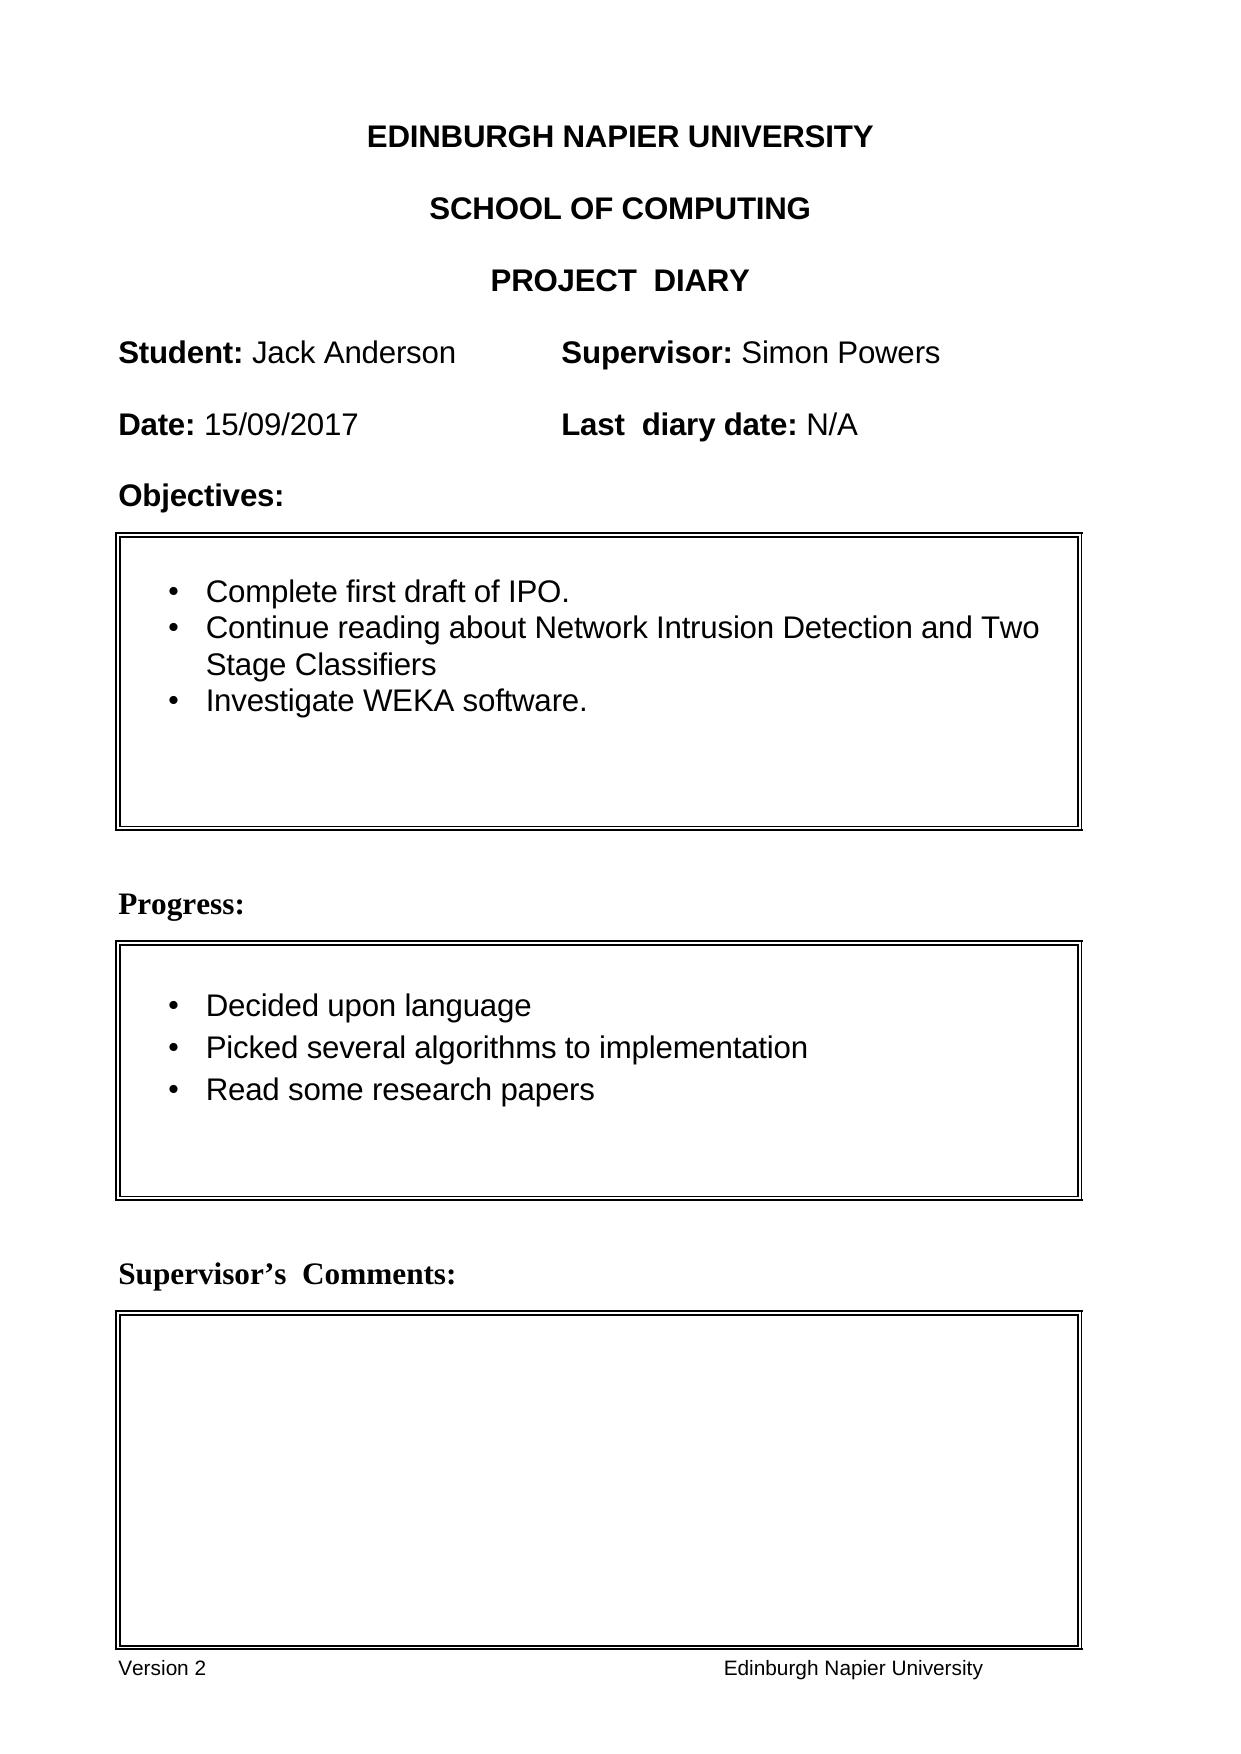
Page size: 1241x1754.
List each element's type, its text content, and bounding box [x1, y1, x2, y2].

table_header Complete first draft of IPO. Continue reading about Network Intrusion Detection and Two Stage Classifiers Investigate WEKA software. [121, 538, 1077, 826]
text PROJECT DIARY [118, 262, 1122, 298]
subtitle EDINBURGH NAPIER UNIVERSITY [118, 118, 1122, 154]
table_header Decided upon language Picked several algorithms to implementation Read some research papers [121, 946, 1077, 1196]
text Objectives: [118, 477, 1122, 513]
text SCHOOL OF COMPUTING [118, 190, 1122, 226]
table_header [121, 1316, 1077, 1645]
text Date: 15/09/2017 Last diary date: N/A [118, 406, 1122, 442]
text Supervisor’s Comments: [118, 1256, 1122, 1292]
text Student: Jack Anderson Supervisor: Simon Powers [118, 334, 1122, 370]
text Progress: [118, 886, 1122, 922]
